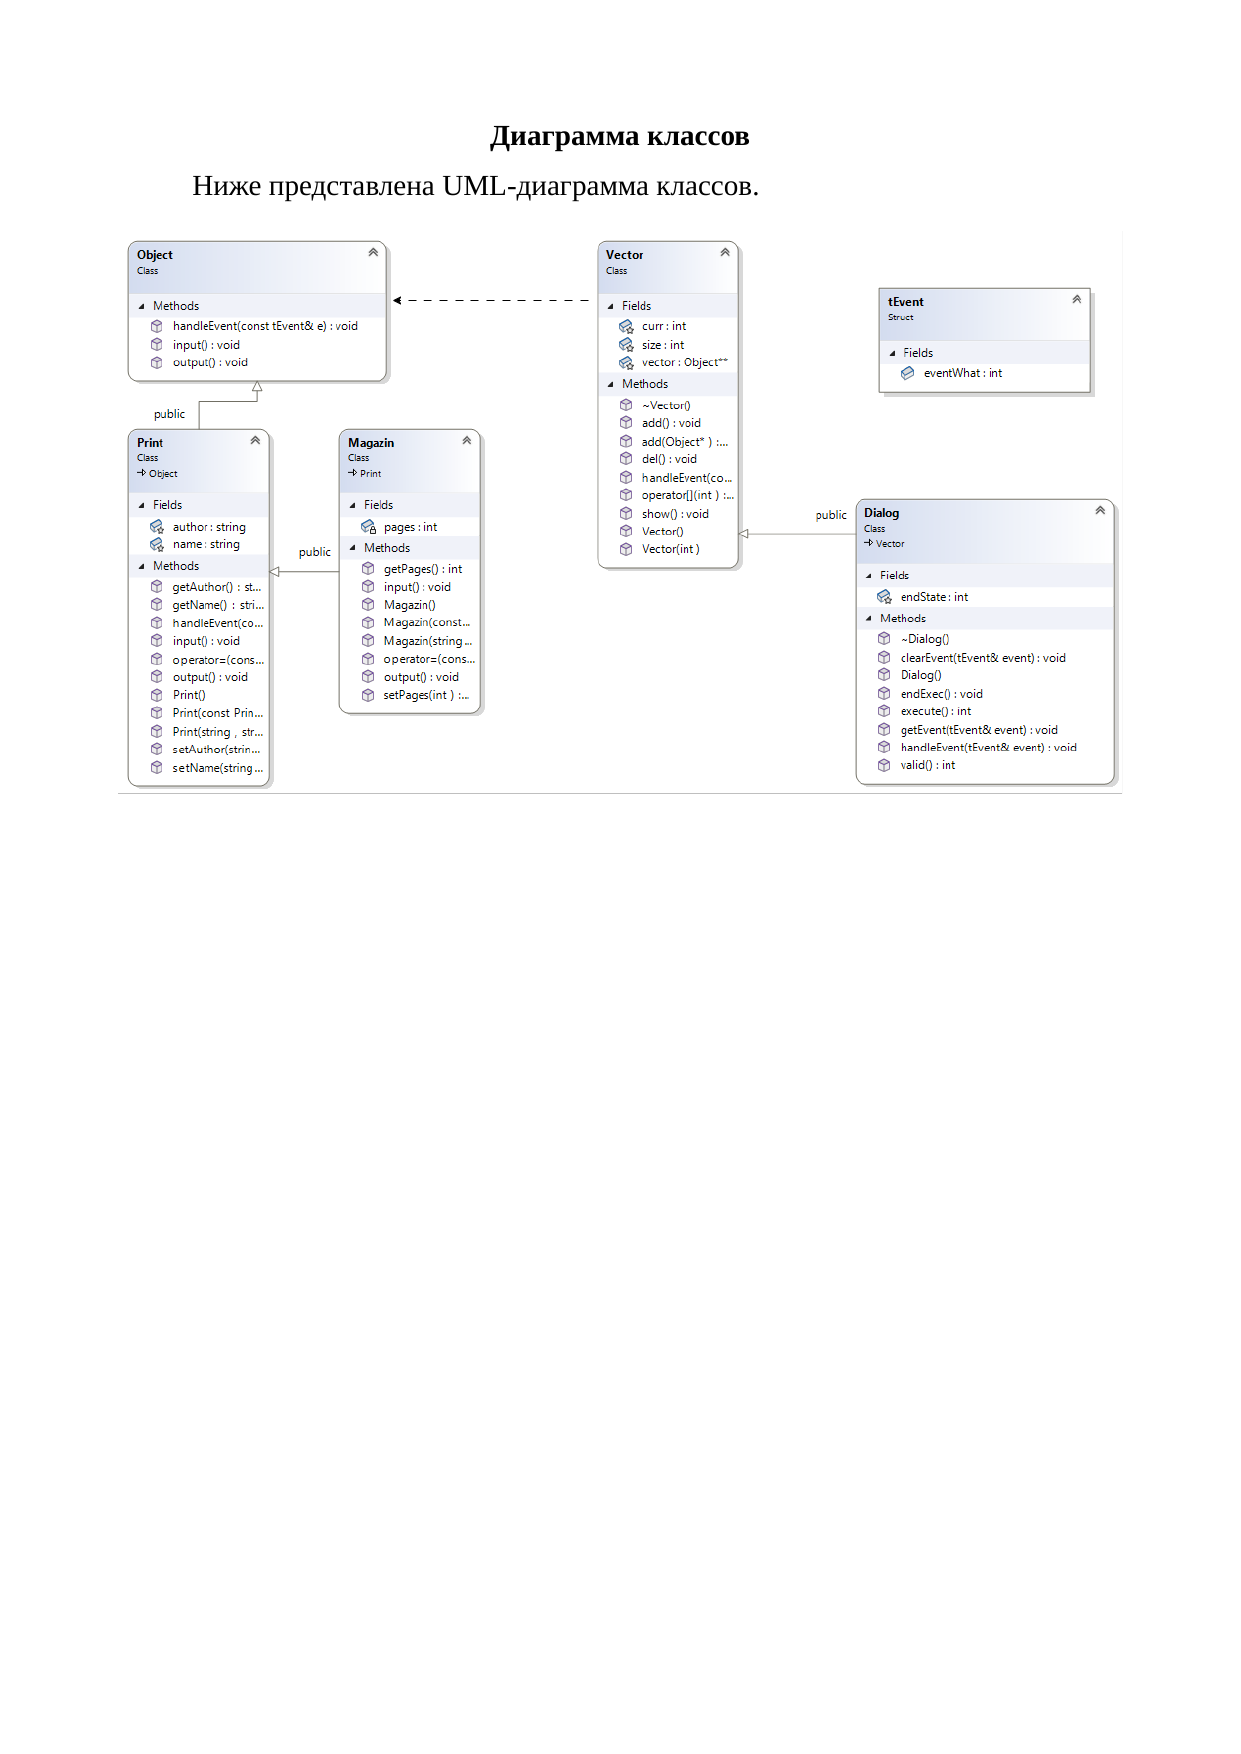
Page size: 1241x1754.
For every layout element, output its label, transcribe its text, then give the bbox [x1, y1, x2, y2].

picture [118, 231, 1123, 794]
text Диаграмма классов [118, 118, 1122, 152]
text Ниже представлена UML-диаграмма классов. [118, 168, 1122, 202]
